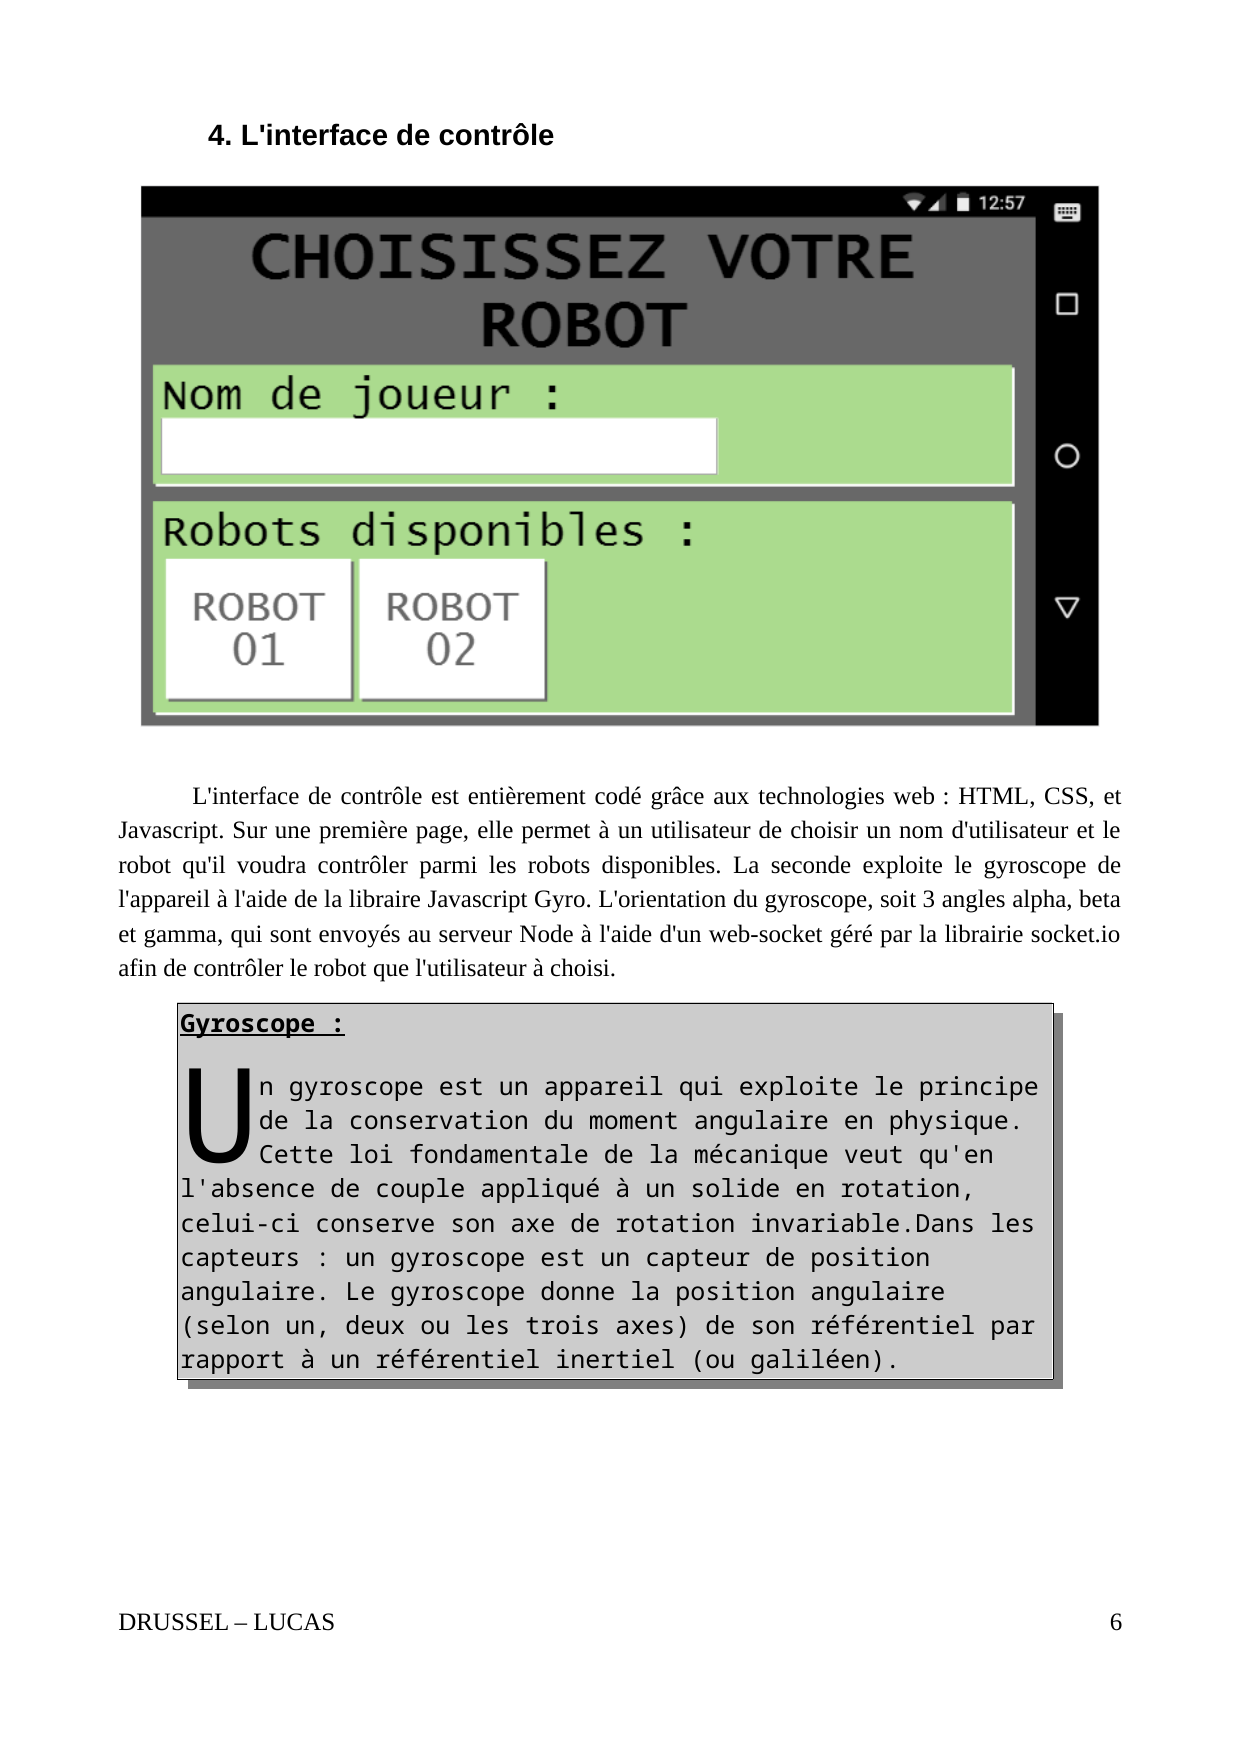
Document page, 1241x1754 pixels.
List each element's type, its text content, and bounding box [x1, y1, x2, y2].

subtitle L'interface de contrôle [163, 118, 1122, 152]
text Un gyroscope est un appareil qui exploite le principe de la conservation du moment angulaire en physique. Cette loi fondamentale de la mécanique veut qu'en l'absence de couple appliqué à un solide en rotation, celui-ci conserve son axe de rotation invariable.Dans les capteurs : un gyroscope est un capteur de position angulaire. Le gyroscope donne la position angulaire (selon un, deux ou les trois axes) de son référentiel par rapport à un référentiel inertiel (ou galiléen). [178, 1066, 1052, 1378]
text L'interface de contrôle est entièrement codé grâce aux technologies web : HTML, CSS, et Javascript. Sur une première page, elle permet à un utilisateur de choisir un nom d'utilisateur et le robot qu'il voudra contrôler parmi les robots disponibles. La seconde exploite le gyroscope de l'appareil à l'aide de la libraire Javascript Gyro. L'orientation du gyroscope, soit 3 angles alpha, beta et gamma, qui sont envoyés au serveur Node à l'aide d'un web-socket géré par la librairie socket.io afin de contrôler le robot que l'utilisateur à choisi. [118, 781, 1122, 982]
text Gyroscope : [178, 1004, 1052, 1039]
picture [140, 185, 1100, 727]
